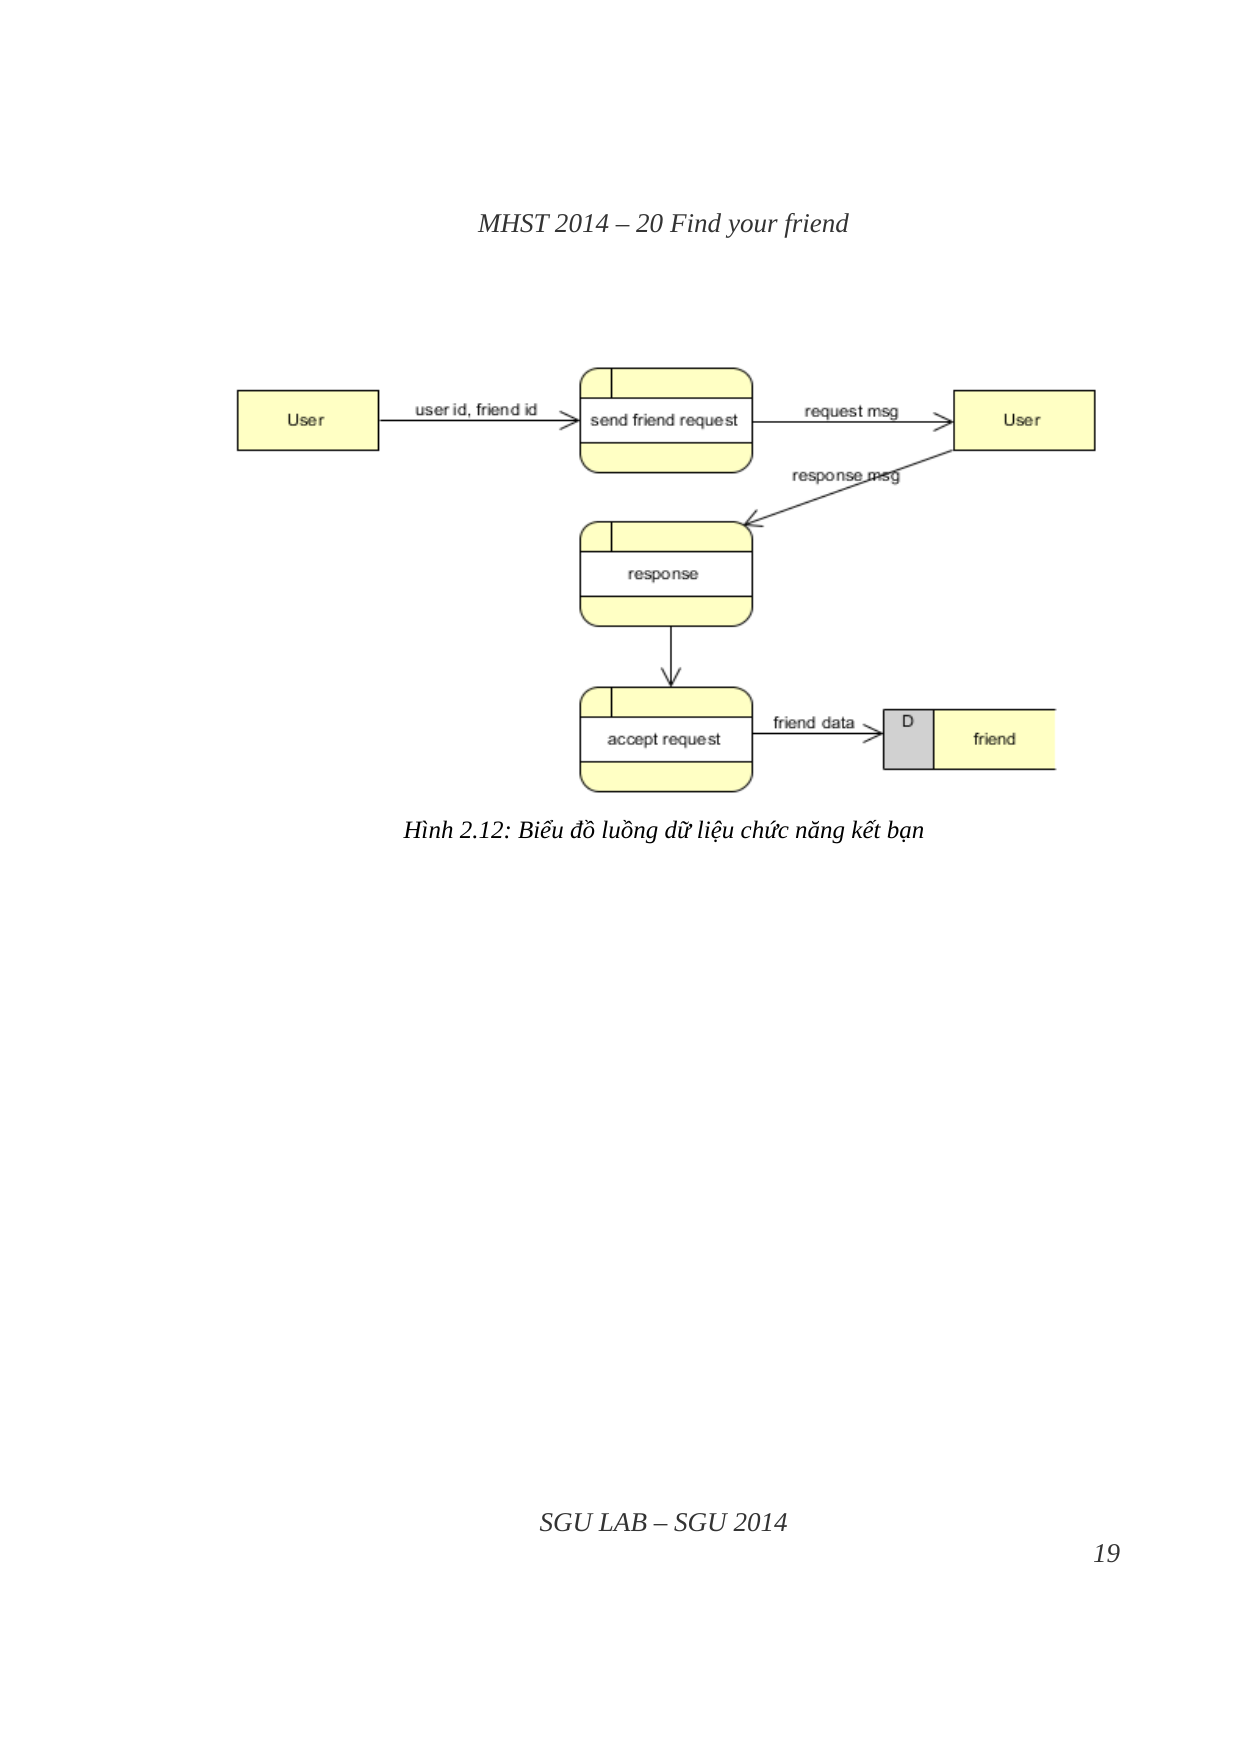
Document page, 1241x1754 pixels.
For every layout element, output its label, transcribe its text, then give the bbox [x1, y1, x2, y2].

picture [231, 332, 1099, 815]
text Hình 2.12: Biểu đồ luồng dữ liệu chức năng kết bạn [231, 815, 1098, 844]
